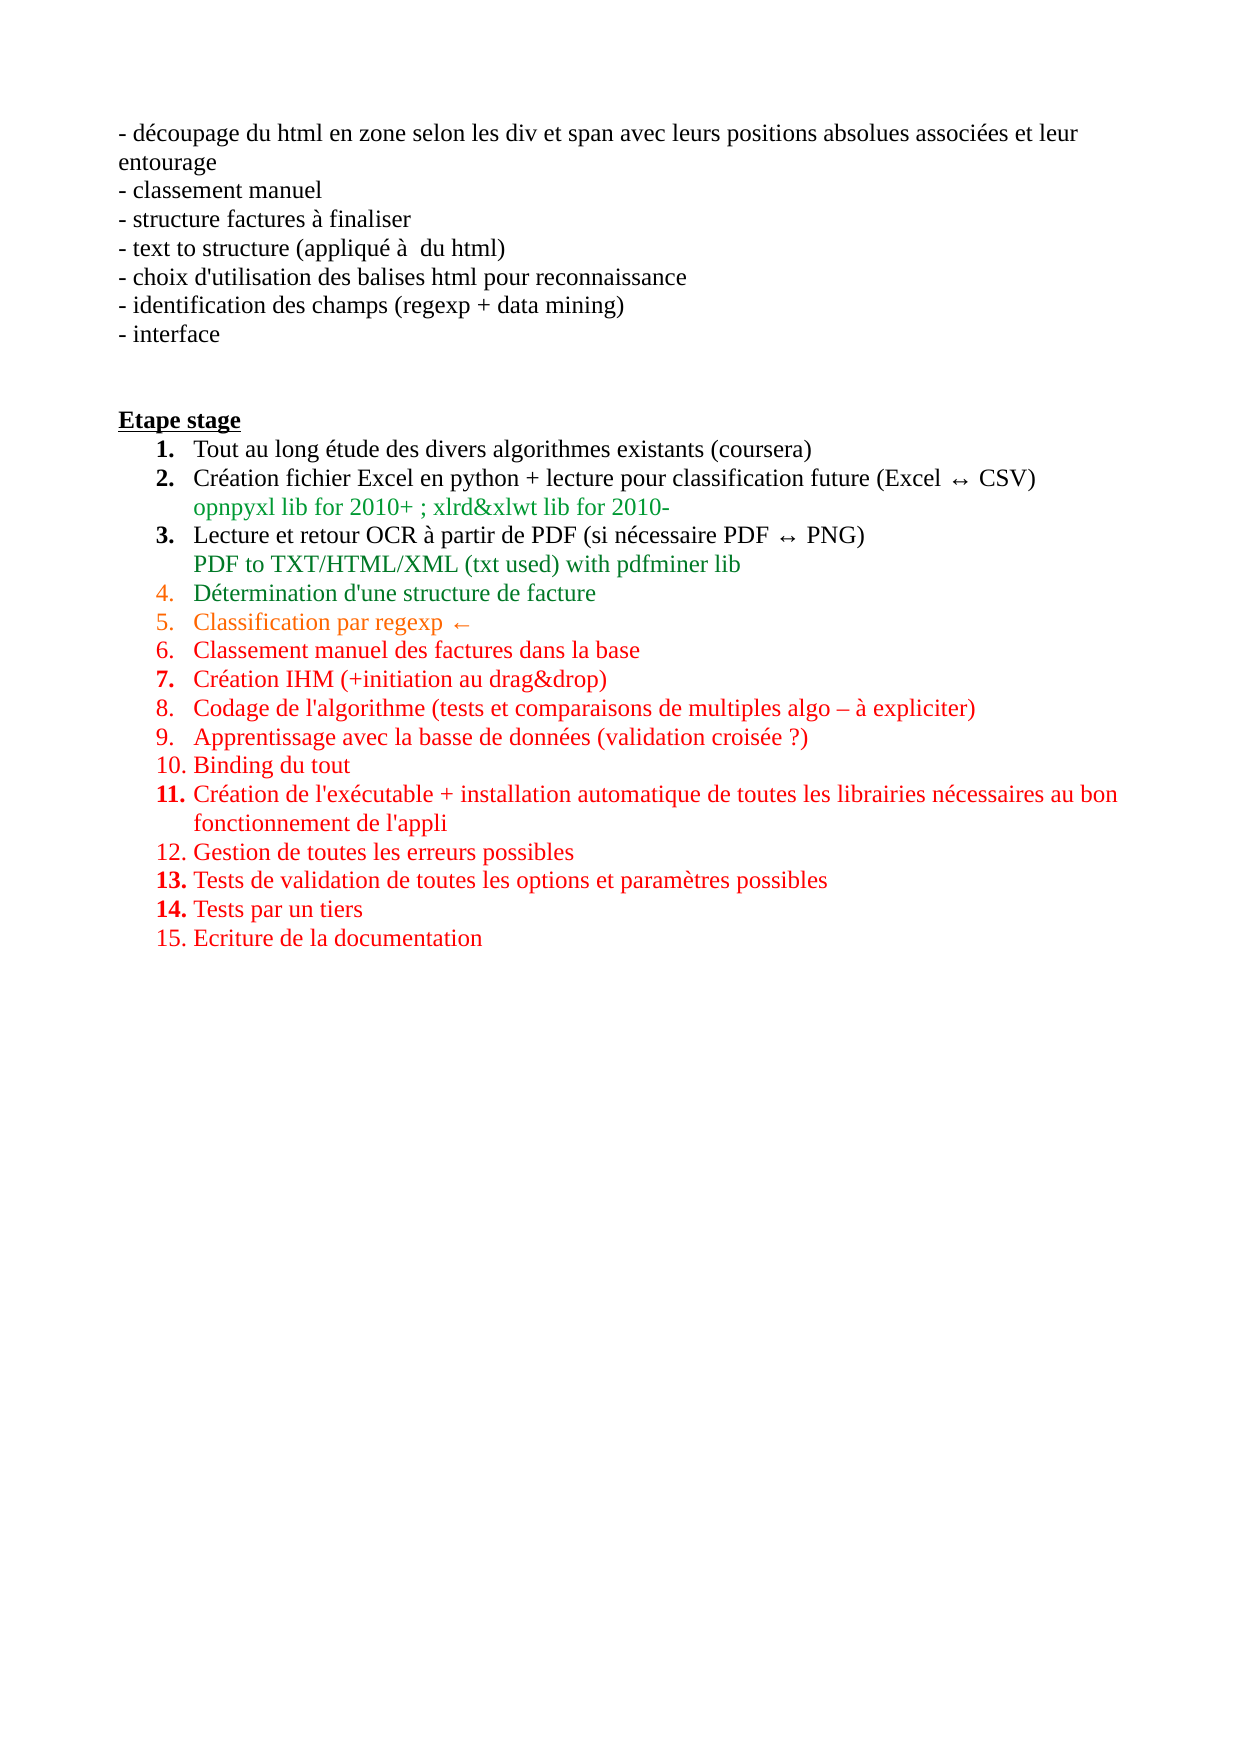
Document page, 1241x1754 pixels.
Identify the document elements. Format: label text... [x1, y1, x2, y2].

list Apprentissage avec la basse de données (validation croisée ?) [156, 722, 1122, 751]
list Classement manuel des factures dans la base [156, 636, 1122, 664]
text - découpage du html en zone selon les div et span avec leurs positions absolues associées et leur entourage [118, 118, 1122, 176]
list Création IHM (+initiation au drag&drop) [156, 664, 1122, 693]
list Lecture et retour OCR à partir de PDF (si nécessaire PDF ↔ PNG) [156, 521, 1122, 549]
list Tests de validation de toutes les options et paramètres possibles [156, 866, 1122, 894]
list Tout au long étude des divers algorithmes existants (coursera) [156, 434, 1122, 463]
text - structure factures à finaliser [118, 204, 1122, 233]
text - identification des champs (regexp + data mining) [118, 291, 1122, 319]
list Tests par un tiers [156, 894, 1122, 923]
list Codage de l'algorithme (tests et comparaisons de multiples algo – à expliciter) [156, 693, 1122, 722]
list Classification par regexp ← [156, 607, 1122, 636]
text - classement manuel [118, 176, 1122, 204]
list opnpyxl lib for 2010+ ; xlrd&xlwt lib for 2010- [156, 492, 1122, 521]
list Binding du tout [156, 751, 1122, 779]
text Etape stage [118, 406, 1122, 434]
list Détermination d'une structure de facture [156, 578, 1122, 607]
list Création fichier Excel en python + lecture pour classification future (Excel ↔ CSV) [156, 463, 1122, 492]
text - choix d'utilisation des balises html pour reconnaissance [118, 262, 1122, 291]
list PDF to TXT/HTML/XML (txt used) with pdfminer lib [156, 549, 1122, 578]
text - text to structure (appliqué à du html) [118, 233, 1122, 262]
list Ecriture de la documentation [156, 923, 1122, 952]
text - interface [118, 319, 1122, 348]
list Gestion de toutes les erreurs possibles [156, 837, 1122, 866]
list Création de l'exécutable + installation automatique de toutes les librairies nécessaires au bon fonctionnement de l'appli [156, 779, 1122, 837]
